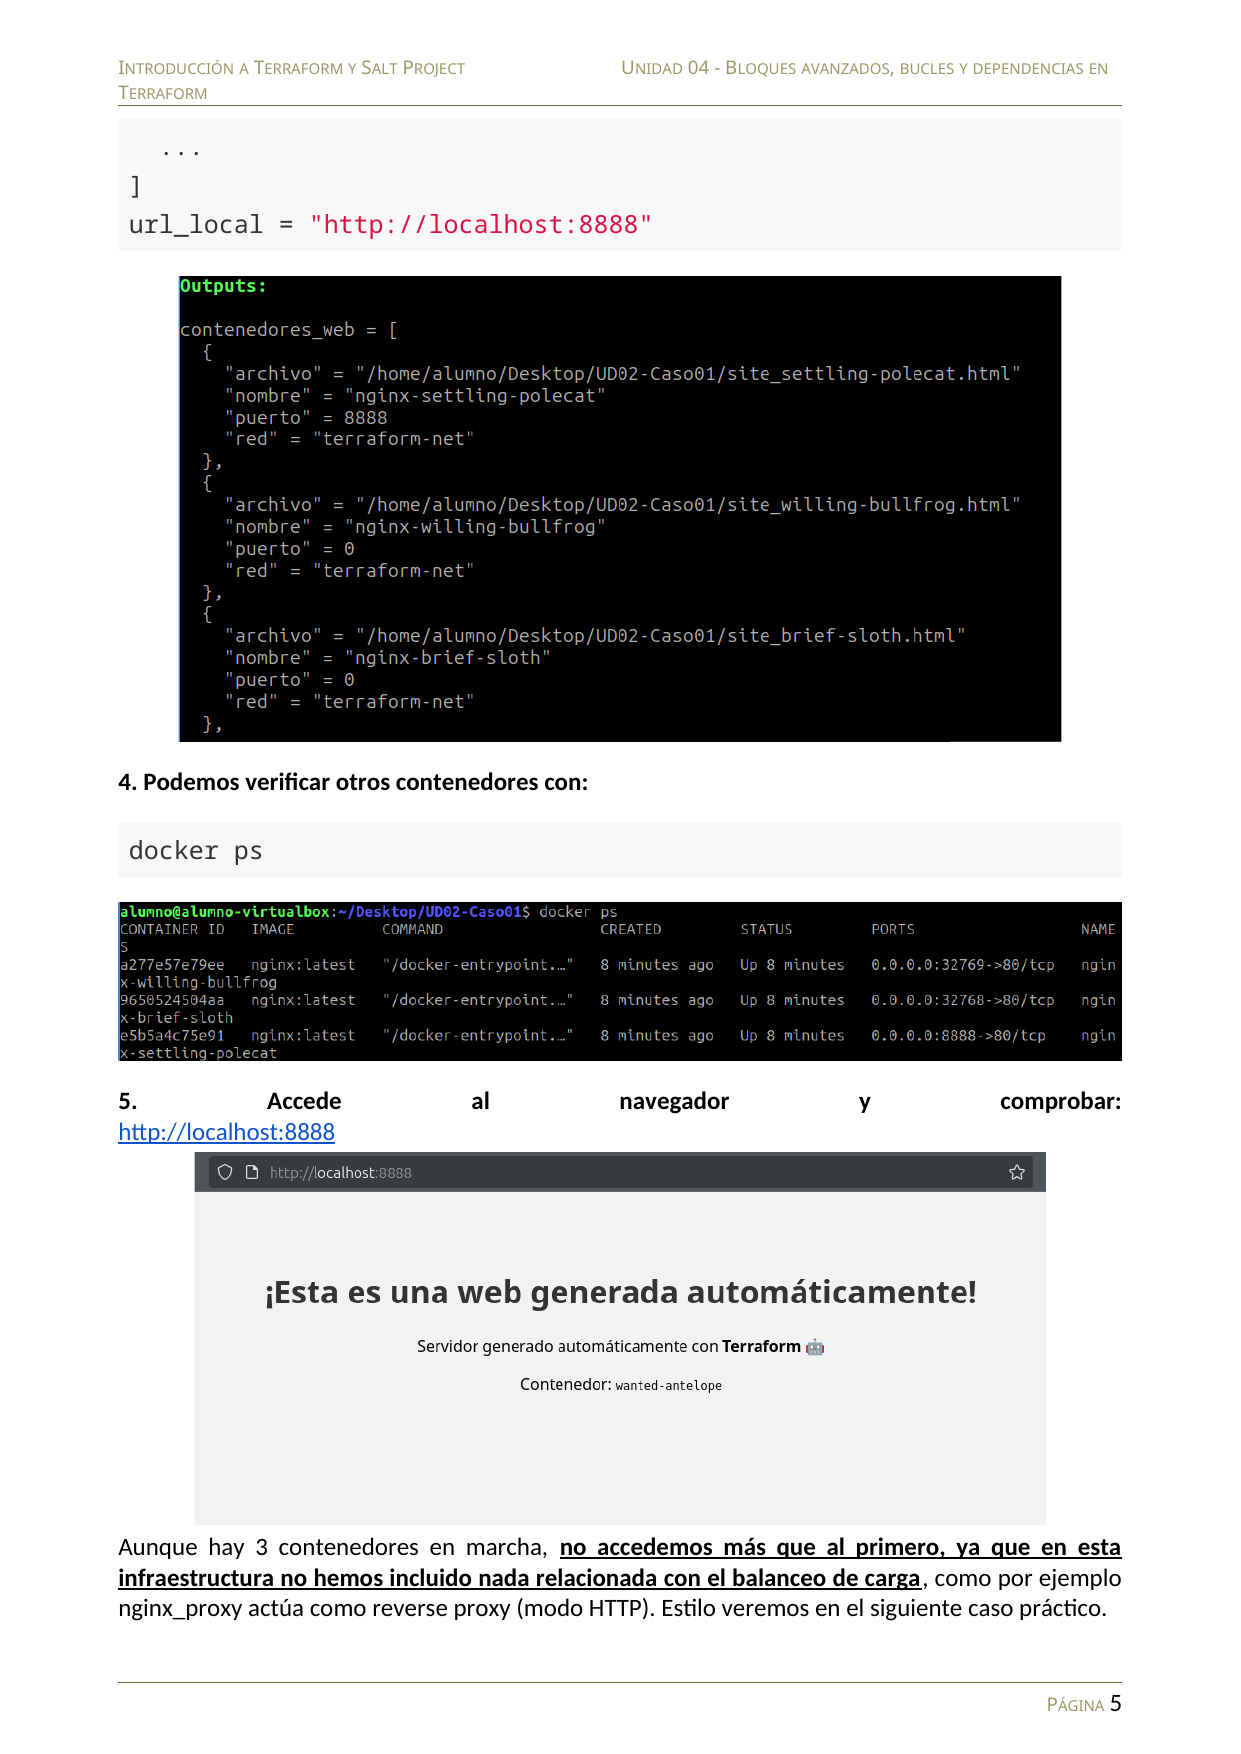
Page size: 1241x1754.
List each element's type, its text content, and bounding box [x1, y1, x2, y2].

table_header docker ps [118, 822, 1122, 877]
table_header ... ] url_local = "http://localhost:8888" [118, 118, 1122, 251]
text Aunque hay 3 contenedores en marcha, no accedemos más que al primero, ya que en esta infraestructura no hemos incluido nada relacionada con el balanceo de carga, como por ejemplo nginx_proxy actúa como reverse proxy (modo HTTP). Estilo veremos en el siguiente caso práctico. [118, 1531, 1122, 1623]
text 4. Podemos verificar otros contenedores con: [118, 767, 1122, 797]
picture [194, 1152, 1046, 1525]
text 5. Accede al navegador y comprobar: http://localhost:8888 [118, 1085, 1122, 1146]
picture [178, 276, 1062, 742]
picture [118, 902, 1122, 1061]
